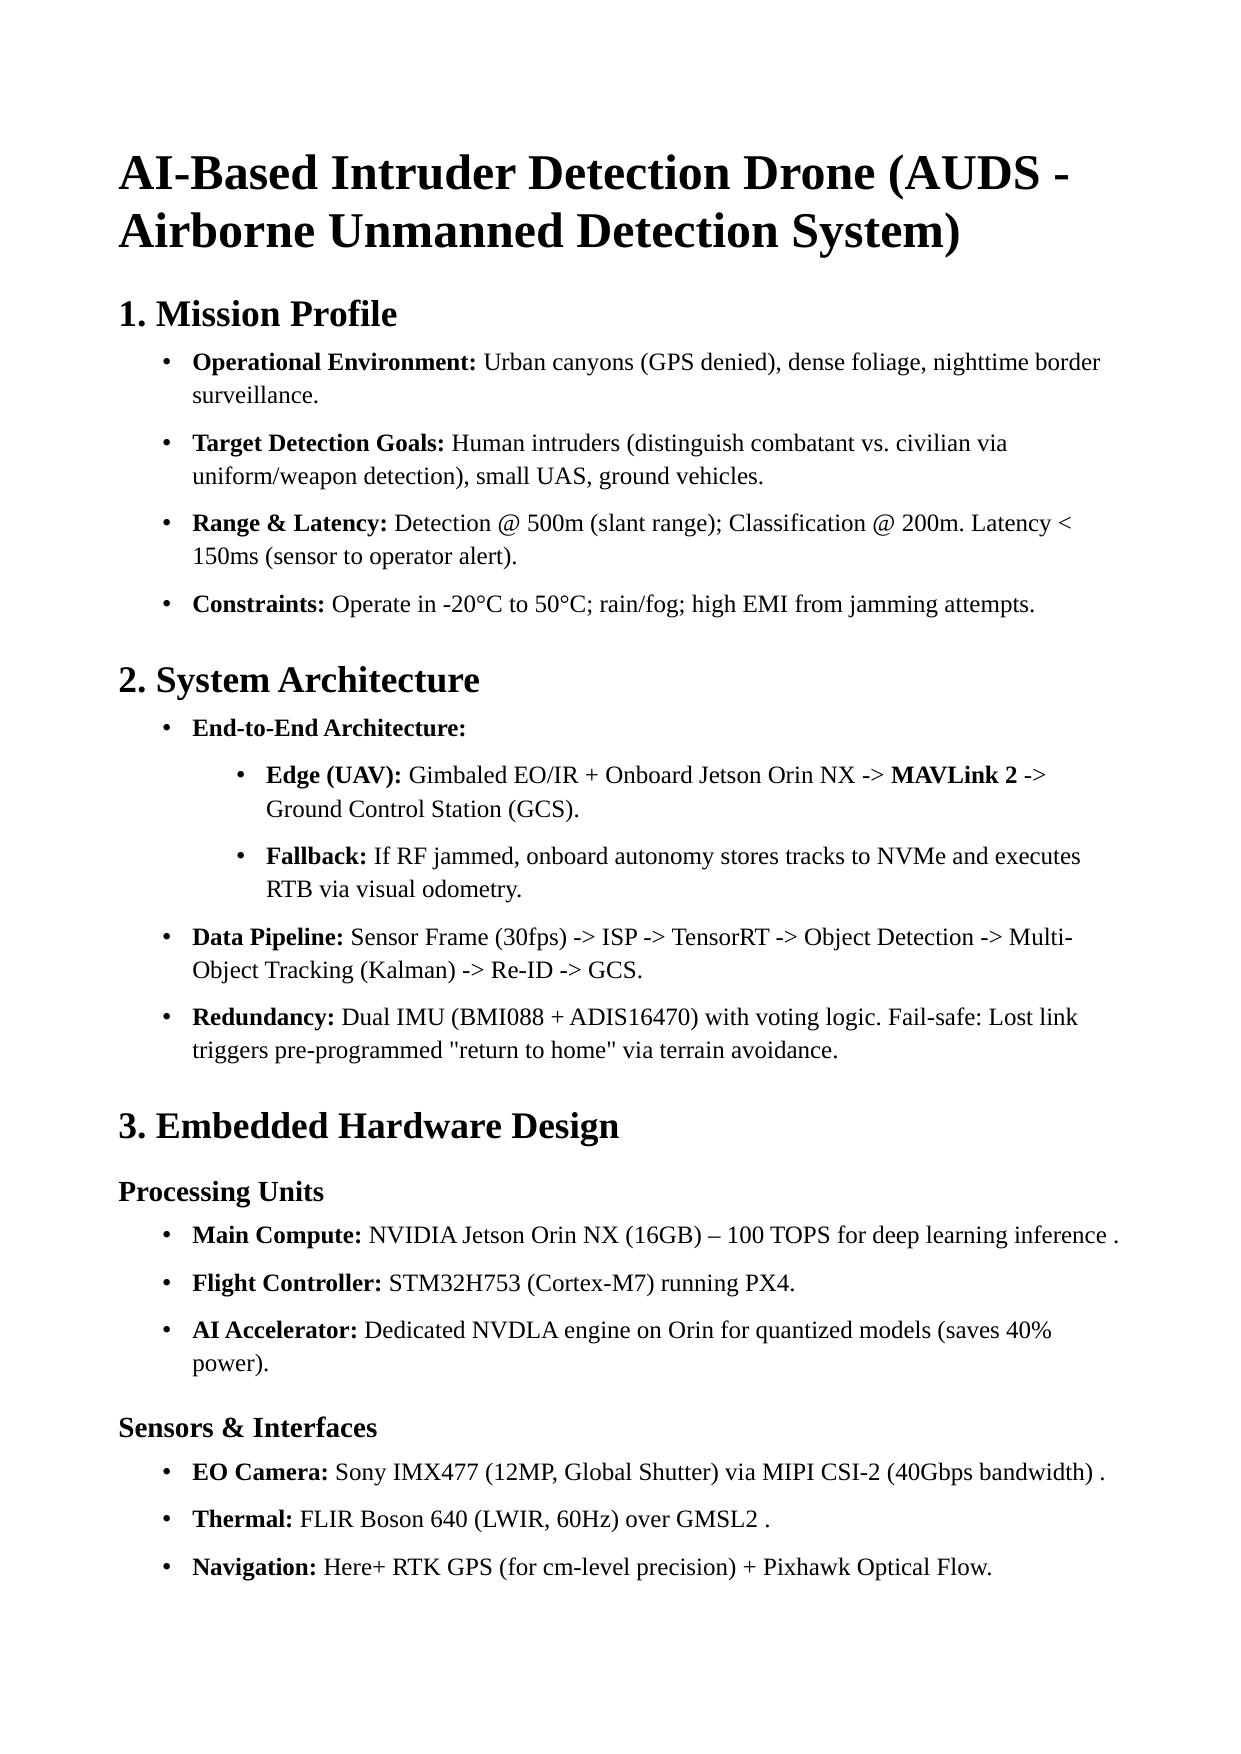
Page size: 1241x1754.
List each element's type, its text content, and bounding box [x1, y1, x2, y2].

subtitle AI-Based Intruder Detection Drone (AUDS - Airborne Unmanned Detection System) [118, 143, 1122, 258]
list AI Accelerator: Dedicated NVDLA engine on Orin for quantized models (saves 40% power). [162, 1315, 1122, 1377]
list Thermal: FLIR Boson 640 (LWIR, 60Hz) over GMSL2 . [162, 1504, 1122, 1533]
subtitle Sensors & Interfaces [118, 1411, 1122, 1444]
list Target Detection Goals: Human intruders (distinguish combatant vs. civilian via uniform/weapon detection), small UAS, ground vehicles. [162, 428, 1122, 489]
list Fallback: If RF jammed, onboard autonomy stores tracks to NVMe and executes RTB via visual odometry. [236, 841, 1122, 903]
subtitle 1. Mission Profile [118, 291, 1122, 334]
list End-to-End Architecture: [162, 713, 1122, 742]
list Edge (UAV): Gimbaled EO/IR + Onboard Jetson Orin NX -> MAVLink 2 -> Ground Control Station (GCS). [236, 761, 1122, 822]
list Operational Environment: Urban canyons (GPS denied), dense foliage, nighttime border surveillance. [162, 347, 1122, 409]
list EO Camera: Sony IMX477 (12MP, Global Shutter) via MIPI CSI-2 (40Gbps bandwidth) . [162, 1457, 1122, 1485]
list Range & Latency: Detection @ 500m (slant range); Classification @ 200m. Latency < 150ms (sensor to operator alert). [162, 508, 1122, 570]
list Main Compute: NVIDIA Jetson Orin NX (16GB) – 100 TOPS for deep learning inference . [162, 1220, 1122, 1249]
subtitle Processing Units [118, 1174, 1122, 1208]
list Navigation: Here+ RTK GPS (for cm-level precision) + Pixhawk Optical Flow. [162, 1552, 1122, 1581]
list Data Pipeline: Sensor Frame (30fps) -> ISP -> TensorRT -> Object Detection -> Multi-Object Tracking (Kalman) -> Re-ID -> GCS. [162, 922, 1122, 984]
list Flight Controller: STM32H753 (Cortex-M7) running PX4. [162, 1268, 1122, 1297]
subtitle 2. System Architecture [118, 657, 1122, 701]
list Redundancy: Dual IMU (BMI088 + ADIS16470) with voting logic. Fail-safe: Lost link triggers pre-programmed "return to home" via terrain avoidance. [162, 1002, 1122, 1064]
list Constraints: Operate in -20°C to 50°C; rain/fog; high EMI from jamming attempts. [162, 589, 1122, 618]
subtitle 3. Embedded Hardware Design [118, 1104, 1122, 1147]
